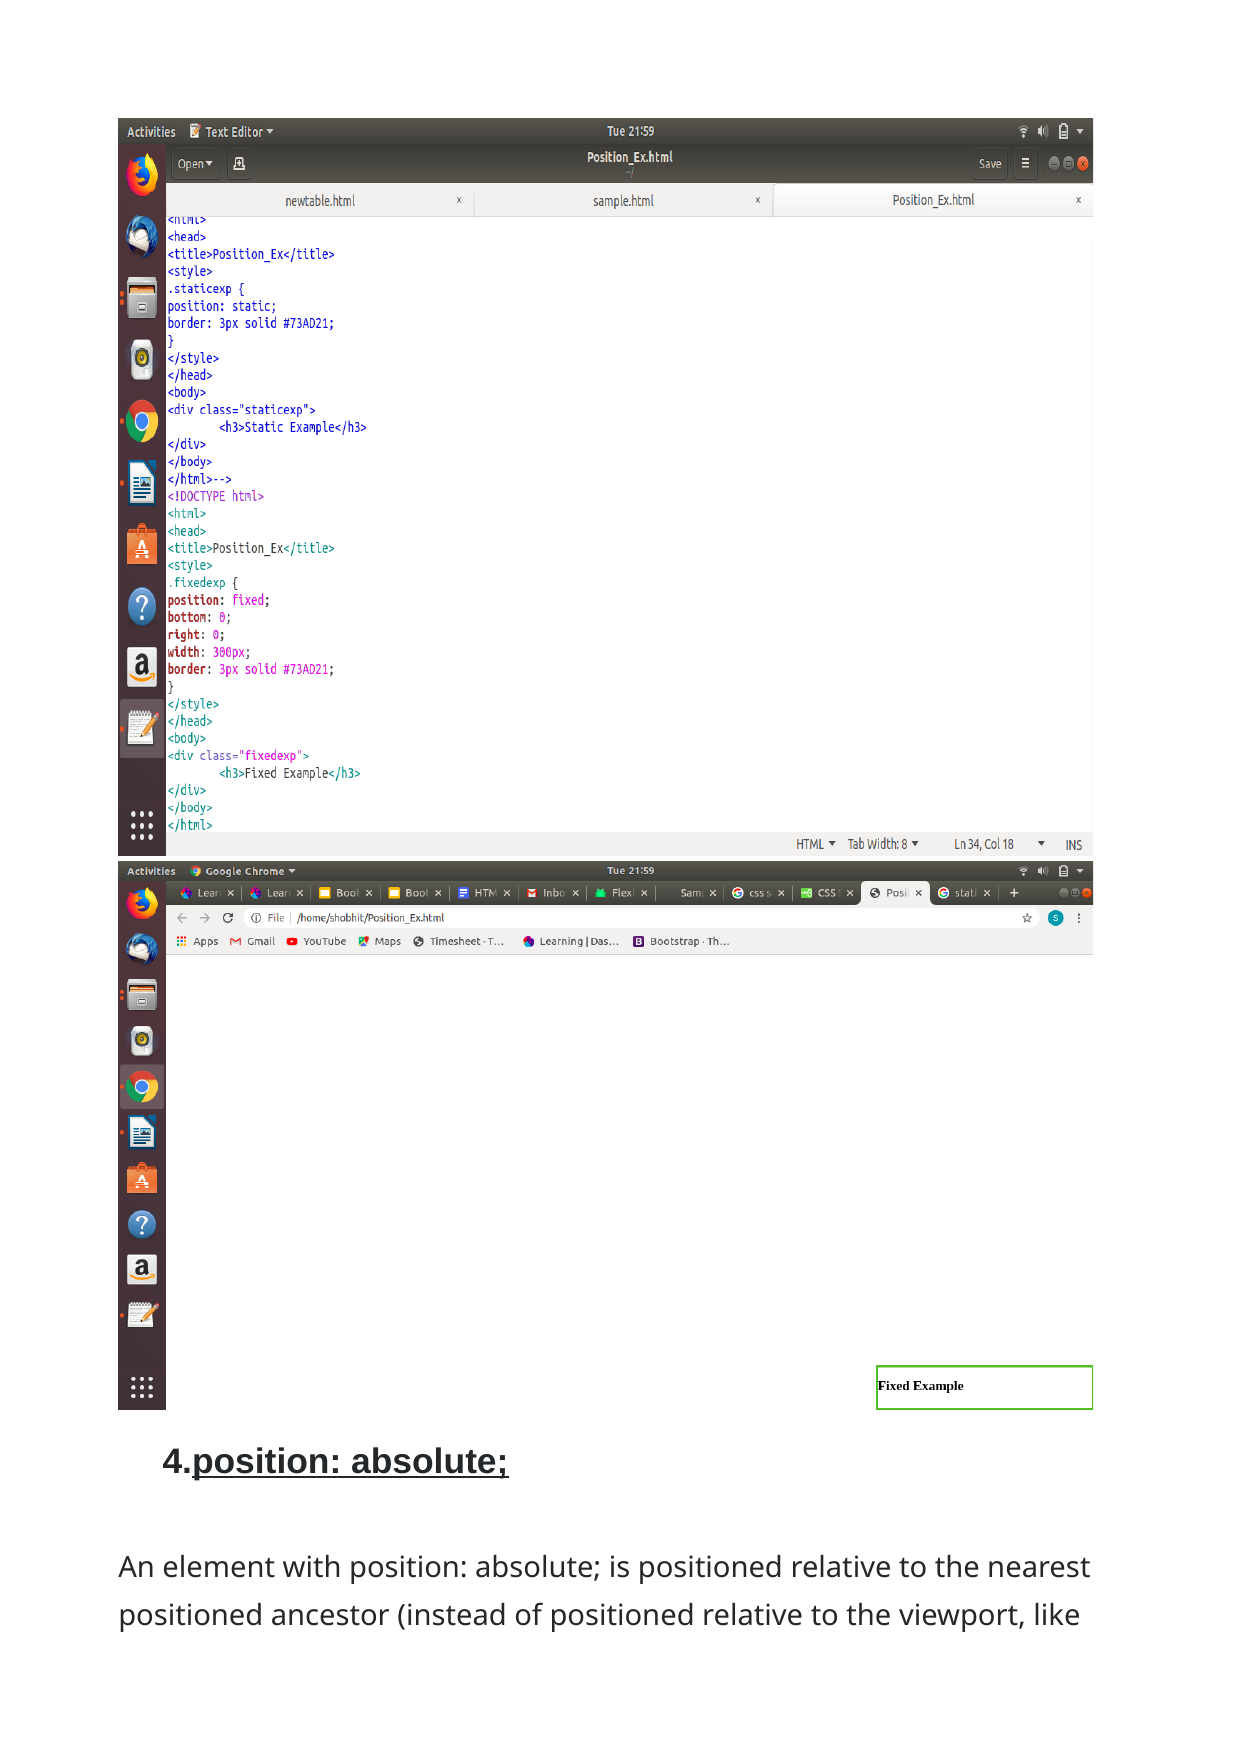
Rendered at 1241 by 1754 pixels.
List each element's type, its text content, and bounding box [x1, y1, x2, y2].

list position: absolute; [162, 1441, 1122, 1481]
text An element with position: absolute; is positioned relative to the nearest positioned ancestor (instead of positioned relative to the viewport, like [118, 1547, 1122, 1634]
picture [118, 118, 1094, 856]
picture [118, 861, 1094, 1410]
